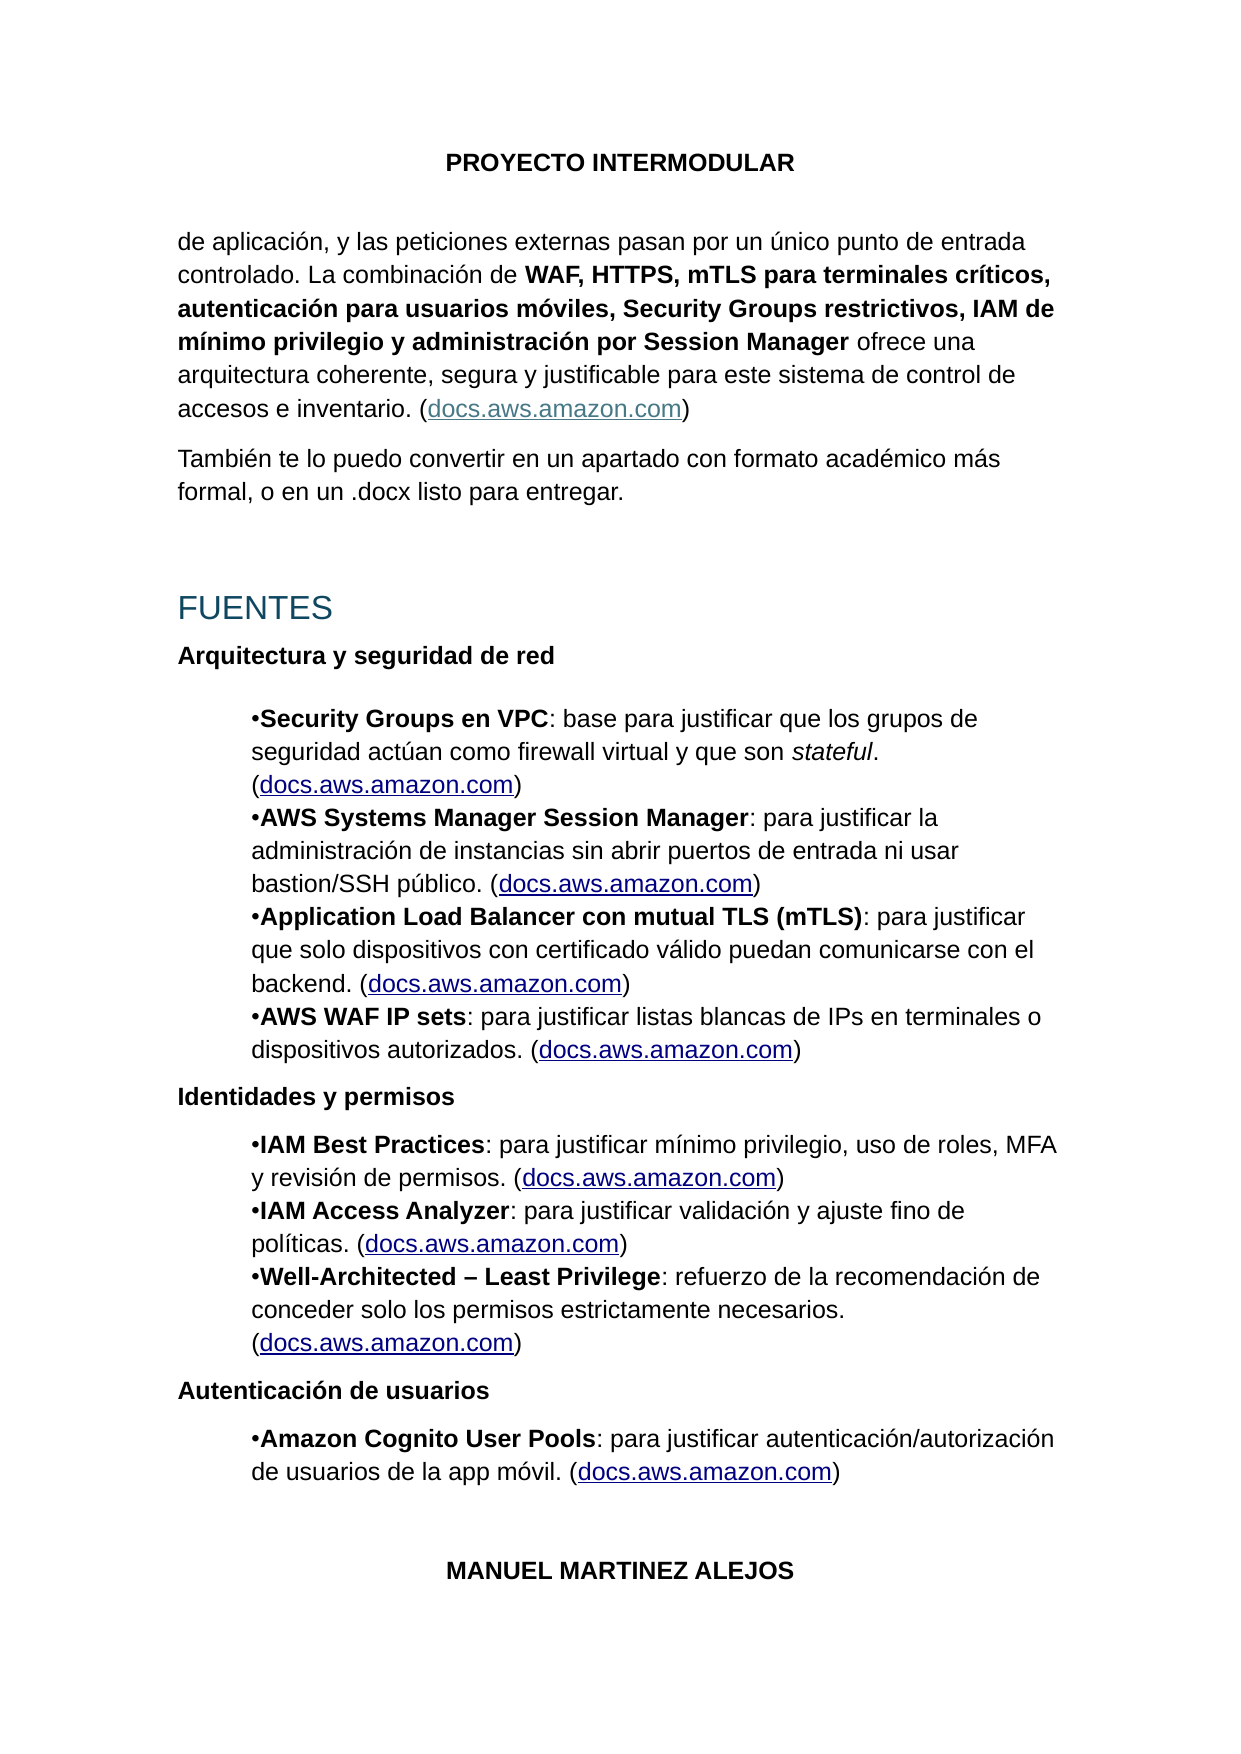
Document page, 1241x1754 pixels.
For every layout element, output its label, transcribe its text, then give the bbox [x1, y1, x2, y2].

list Well-Architected – Least Privilege: refuerzo de la recomendación de conceder solo los permisos estrictamente necesarios. (docs.aws.amazon.com) [177, 1262, 1063, 1357]
list IAM Access Analyzer: para justificar validación y ajuste fino de políticas. (docs.aws.amazon.com) [177, 1196, 1063, 1258]
list Security Groups en VPC: base para justificar que los grupos de seguridad actúan como firewall virtual y que son stateful. (docs.aws.amazon.com) [177, 704, 1063, 799]
text Identidades y permisos [177, 1082, 1063, 1111]
list Application Load Balancer con mutual TLS (mTLS): para justificar que solo dispositivos con certificado válido puedan comunicarse con el backend. (docs.aws.amazon.com) [177, 902, 1063, 997]
list Amazon Cognito User Pools: para justificar autenticación/autorización de usuarios de la app móvil. (docs.aws.amazon.com) [177, 1423, 1063, 1485]
text Autenticación de usuarios [177, 1376, 1063, 1405]
list AWS Systems Manager Session Manager: para justificar la administración de instancias sin abrir puertos de entrada ni usar bastion/SSH público. (docs.aws.amazon.com) [177, 803, 1063, 898]
text de aplicación, y las peticiones externas pasan por un único punto de entrada controlado. La combinación de WAF, HTTPS, mTLS para terminales críticos, autenticación para usuarios móviles, Security Groups restrictivos, IAM de mínimo privilegio y administración por Session Manager ofrece una arquitectura coherente, segura y justificable para este sistema de control de accesos e inventario. (docs.aws.amazon.com) [177, 227, 1063, 422]
text También te lo puedo convertir en un apartado con formato académico más formal, o en un .docx listo para entregar. [177, 444, 1063, 506]
list AWS WAF IP sets: para justificar listas blancas de IPs en terminales o dispositivos autorizados. (docs.aws.amazon.com) [177, 1002, 1063, 1063]
list IAM Best Practices: para justificar mínimo privilegio, uso de roles, MFA y revisión de permisos. (docs.aws.amazon.com) [177, 1130, 1063, 1192]
text Arquitectura y seguridad de red [177, 641, 1063, 670]
subtitle FUENTES [177, 588, 1063, 627]
